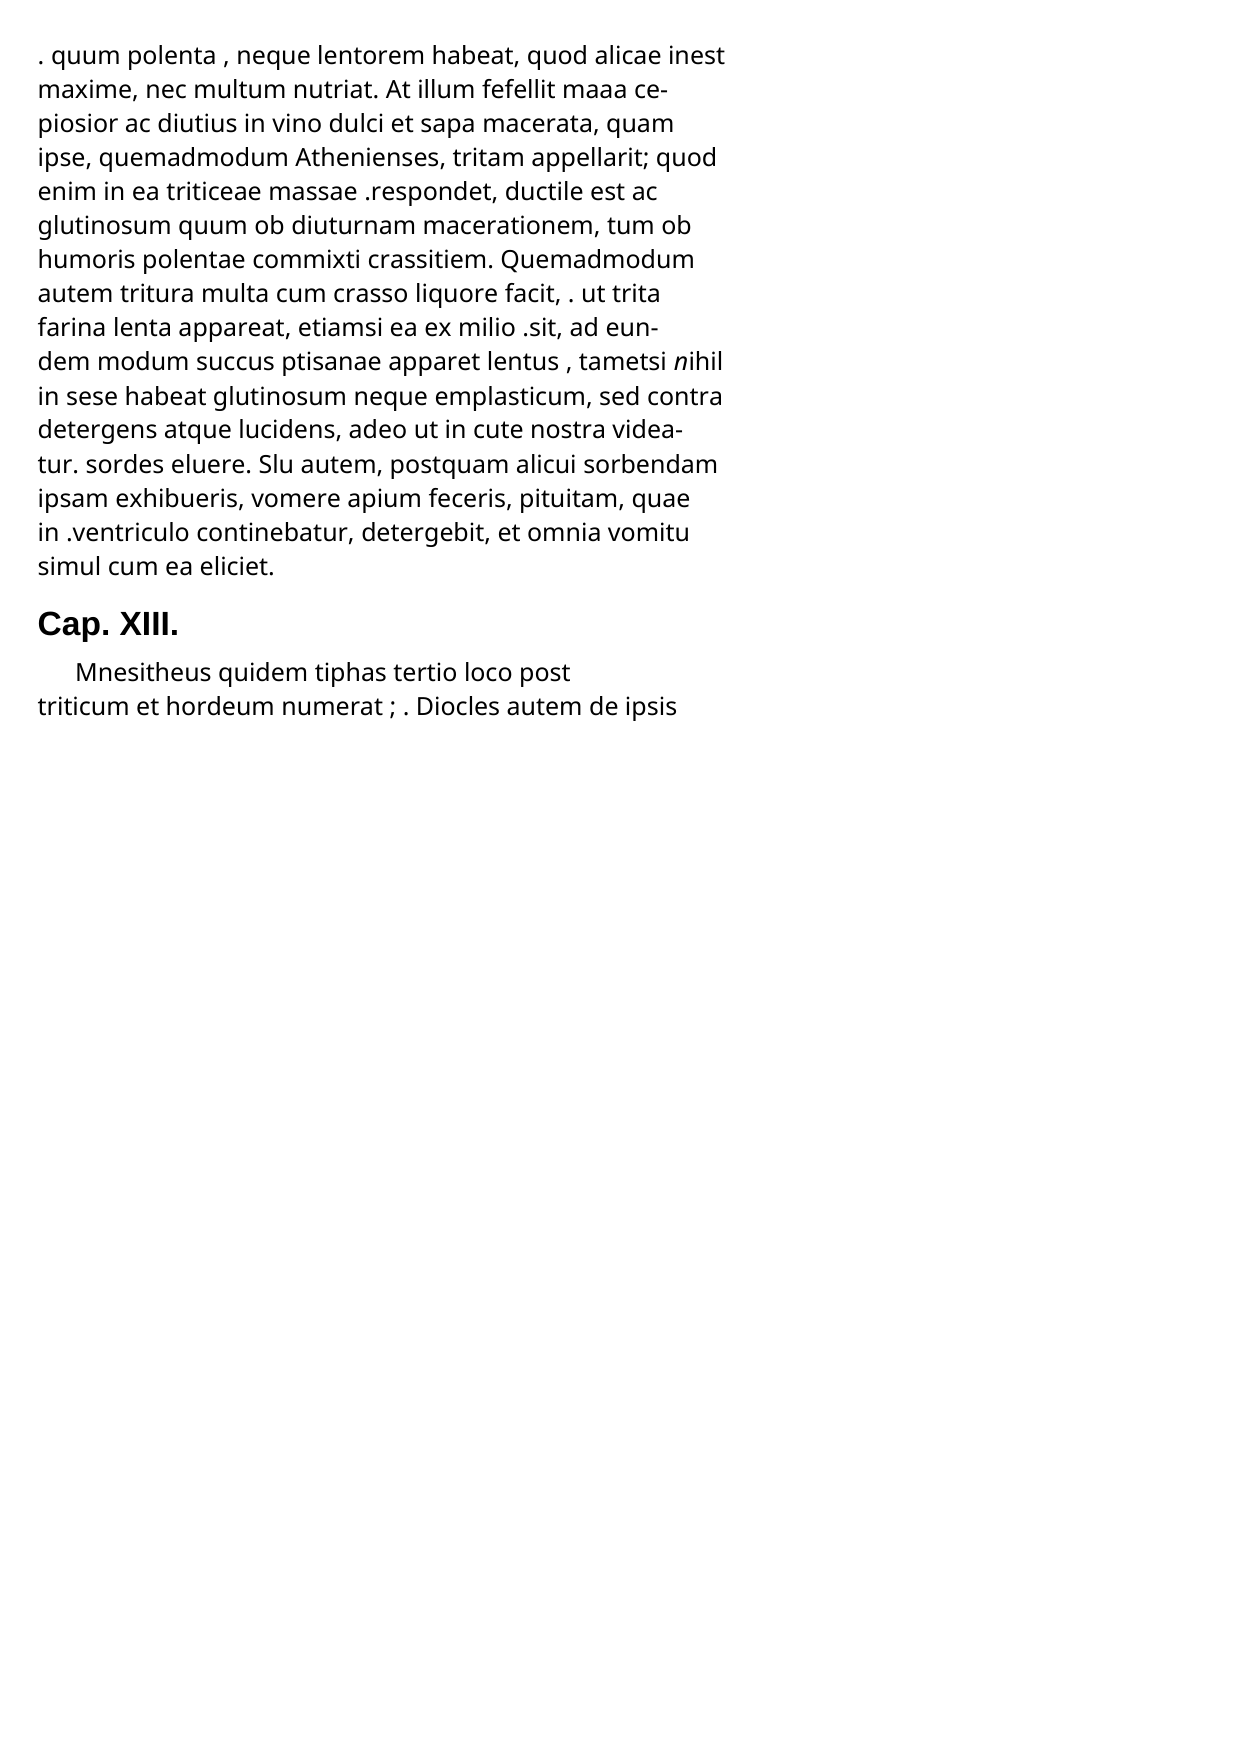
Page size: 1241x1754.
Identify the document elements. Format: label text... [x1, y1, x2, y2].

text Mnesitheus quidem tiphas tertio loco post triticum et hordeum numerat ; . Diocles autem de ipsis [37, 654, 1203, 723]
text . quum polenta , neque lentorem habeat, quod alicae inest maxime, nec multum nutriat. At illum fefellit maaa ce- piosior ac diutius in vino dulci et sapa macerata, quam ipse, quemadmodum Athenienses, tritam appellarit; quod enim in ea triticeae massae .respondet, ductile est ac glutinosum quum ob diuturnam macerationem, tum ob humoris polentae commixti crassitiem. Quemadmodum autem tritura multa cum crasso liquore facit, . ut trita farina lenta appareat, etiamsi ea ex milio .sit, ad eun- dem modum succus ptisanae apparet lentus , tametsi nihil in sese habeat glutinosum neque emplasticum, sed contra detergens atque lucidens, adeo ut in cute nostra videa- tur. sordes eluere. Slu autem, postquam alicui sorbendam ipsam exhibueris, vomere apium feceris, pituitam, quae in .ventriculo continebatur, detergebit, et omnia vomitu simul cum ea eliciet. [37, 37, 1203, 582]
subtitle Cap. XIII. [37, 603, 1203, 642]
